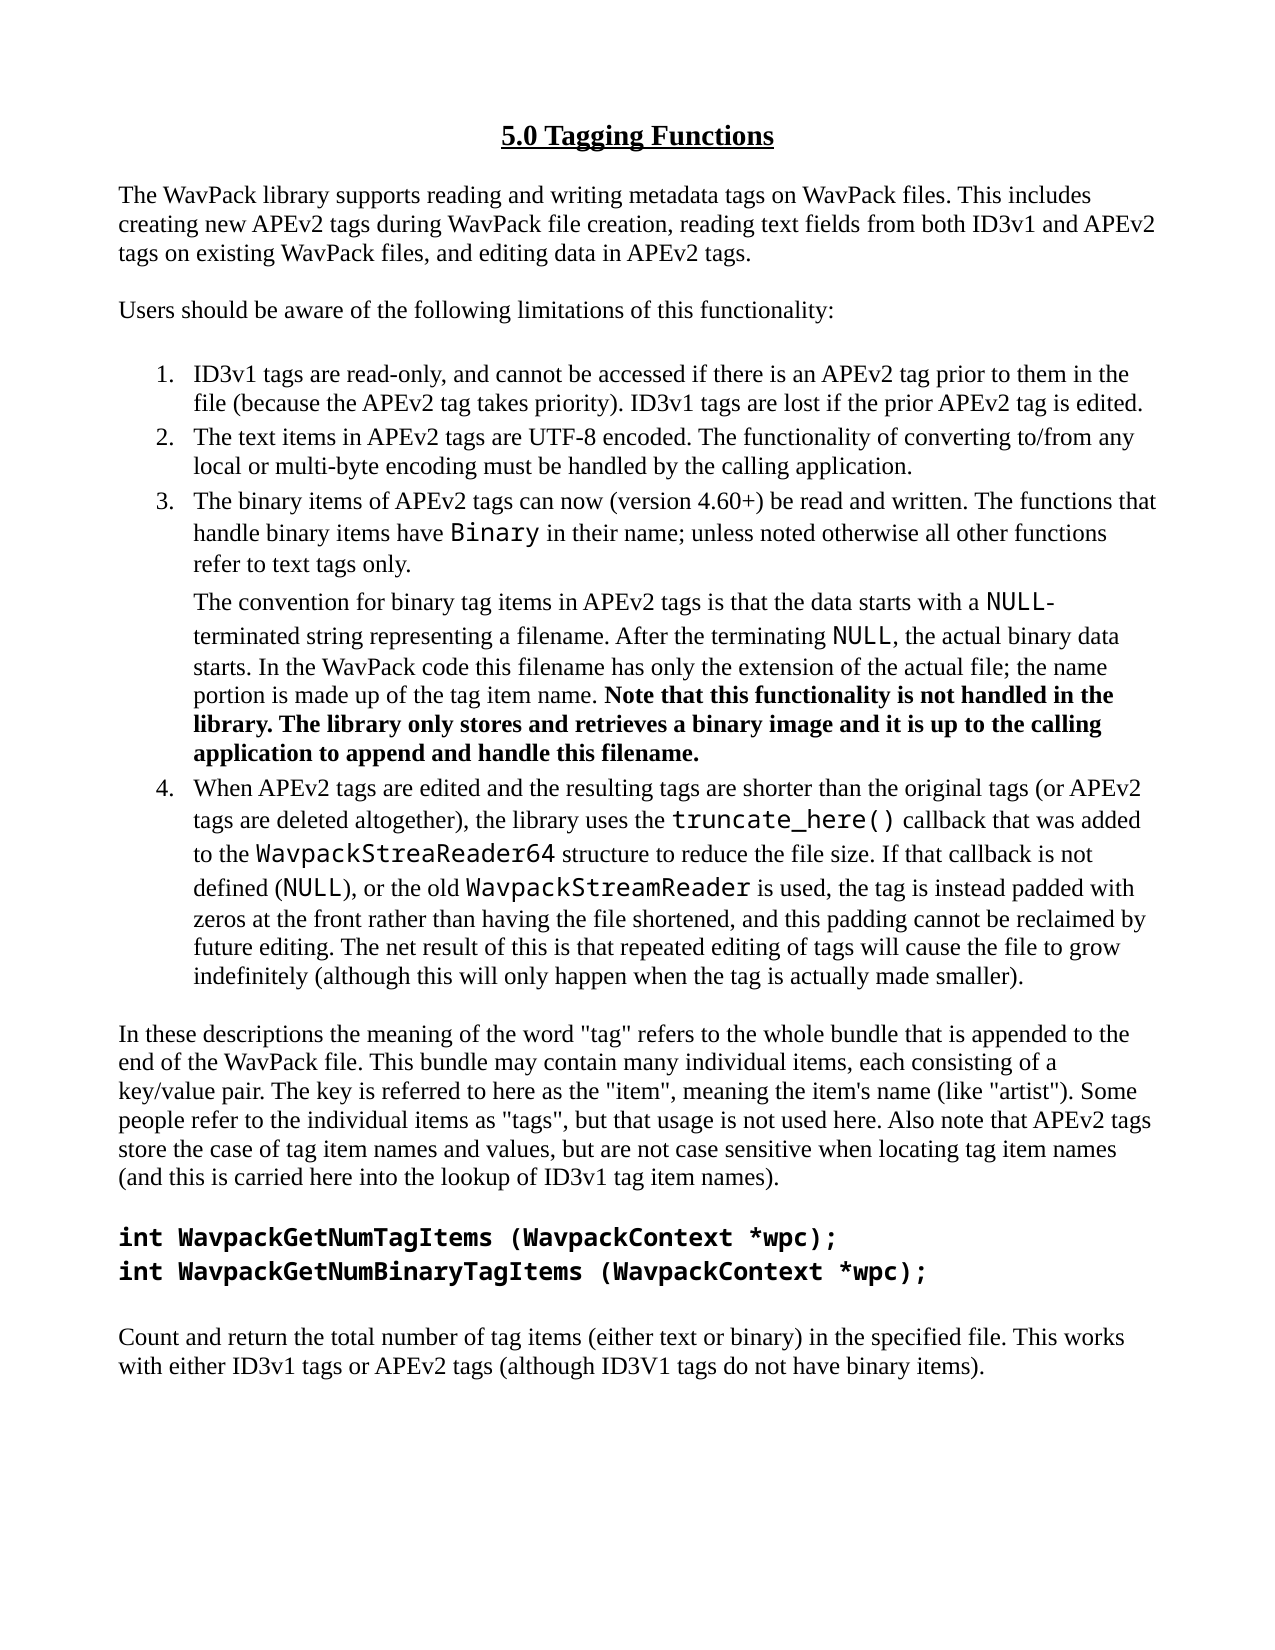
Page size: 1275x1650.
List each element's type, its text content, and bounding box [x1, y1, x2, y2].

list The text items in APEv2 tags are UTF-8 encoded. The functionality of converting to/from any local or multi-byte encoding must be handled by the calling application. [156, 422, 1157, 480]
text Count and return the total number of tag items (either text or binary) in the specified file. This works with either ID3v1 tags or APEv2 tags (although ID3V1 tags do not have binary items). [118, 1322, 1157, 1380]
text 5.0 Tagging Functions [118, 118, 1157, 152]
list The convention for binary tag items in APEv2 tags is that the data starts with a NULL-terminated string representing a filename. After the terminating NULL, the actual binary data starts. In the WavPack code this filename has only the extension of the actual file; the name portion is made up of the tag item name. Note that this functionality is not handled in the library. The library only stores and retrieves a binary image and it is up to the calling application to append and handle this filename. [156, 584, 1157, 767]
text In these descriptions the meaning of the word "tag" refers to the whole bundle that is appended to the end of the WavPack file. This bundle may contain many individual items, each consisting of a key/value pair. The key is referred to here as the "item", meaning the item's name (like "artist"). Some people refer to the individual items as "tags", but that usage is not used here. Also note that APEv2 tags store the case of tag item names and values, but are not case sensitive when locating tag item names (and this is carried here into the lookup of ID3v1 tag item names). [118, 1019, 1157, 1191]
text int WavpackGetNumTagItems (WavpackContext *wpc); int WavpackGetNumBinaryTagItems (WavpackContext *wpc); [118, 1220, 1157, 1322]
text The WavPack library supports reading and writing metadata tags on WavPack files. This includes creating new APEv2 tags during WavPack file creation, reading text fields from both ID3v1 and APEv2 tags on existing WavPack files, and editing data in APEv2 tags. [118, 180, 1157, 267]
list ID3v1 tags are read-only, and cannot be accessed if there is an APEv2 tag prior to them in the file (because the APEv2 tag takes priority). ID3v1 tags are lost if the prior APEv2 tag is edited. [156, 359, 1157, 416]
text Users should be aware of the following limitations of this functionality: [118, 295, 1157, 324]
list The binary items of APEv2 tags can now (version 4.60+) be read and written. The functions that handle binary items have Binary in their name; unless noted otherwise all other functions refer to text tags only. [156, 486, 1157, 578]
list When APEv2 tags are edited and the resulting tags are shorter than the original tags (or APEv2 tags are deleted altogether), the library uses the truncate_here() callback that was added to the WavpackStreaReader64 structure to reduce the file size. If that callback is not defined (NULL), or the old WavpackStreamReader is used, the tag is instead padded with zeros at the front rather than having the file shortened, and this padding cannot be reclaimed by future editing. The net result of this is that repeated editing of tags will cause the file to grow indefinitely (although this will only happen when the tag is actually made smaller). [156, 773, 1157, 990]
